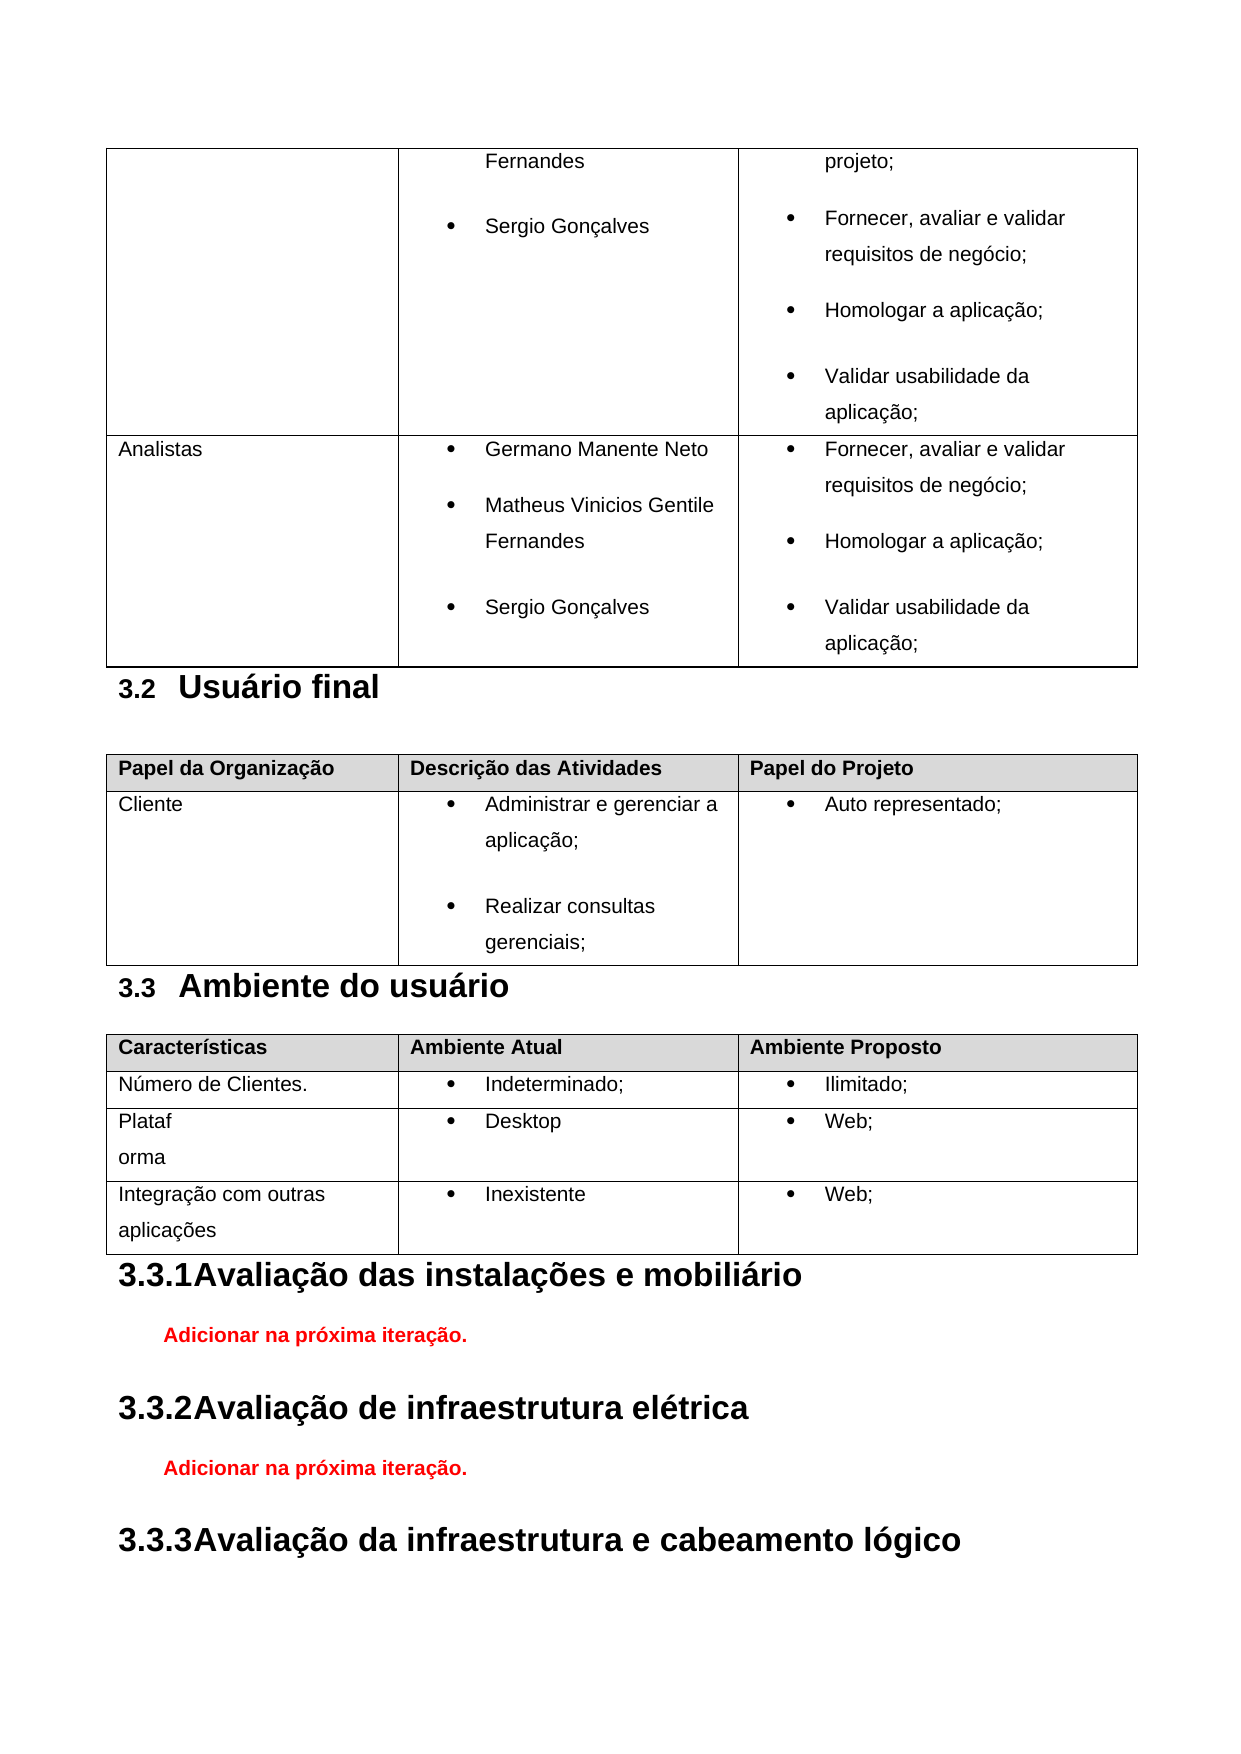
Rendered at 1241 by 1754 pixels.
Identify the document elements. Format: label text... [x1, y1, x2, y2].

subtitle Avaliação das instalações e mobiliário [118, 1255, 1137, 1293]
table_cell Web; [739, 1182, 1137, 1254]
table_header Ambiente Proposto [739, 1035, 1137, 1071]
table_cell Monitorar o progresso do projeto; Fornecer, avaliar e validar requisitos de negócio; Homologar a aplicação; Validar usabilidade da aplicação; [739, 149, 1137, 435]
table_header Características [107, 1035, 398, 1071]
table_header Papel do Projeto [739, 755, 1137, 791]
subtitle Ambiente do usuário [118, 966, 1137, 1005]
table_cell Indeterminado; [399, 1072, 738, 1108]
table_cell Número de Clientes. [107, 1072, 398, 1108]
subtitle Avaliação da infraestrutura e cabeamento lógico [118, 1520, 1137, 1559]
table_cell Analistas [107, 436, 398, 666]
table_cell Administrar e gerenciar a aplicação; Realizar consultas gerenciais; [399, 792, 738, 965]
subtitle Usuário final [118, 668, 1137, 706]
table_cell Cliente [107, 792, 398, 965]
text Adicionar na próxima iteração. [118, 1455, 1137, 1479]
table_cell Desktop [399, 1109, 738, 1181]
text Adicionar na próxima iteração. [118, 1323, 1137, 1347]
table_cell Auto representado; [739, 792, 1137, 965]
table_cell Integração com outras aplicações [107, 1182, 398, 1254]
table_cell Plataf orma [107, 1109, 398, 1181]
table_cell Germano Manente Neto Matheus Vinicios Gentile Fernandes Sergio Gonçalves [399, 436, 738, 666]
table_cell Web; [739, 1109, 1137, 1181]
table_cell Ilimitado; [739, 1072, 1137, 1108]
table_cell [107, 149, 398, 435]
table_header Ambiente Atual [399, 1035, 738, 1071]
table_header Descrição das Atividades [399, 755, 738, 791]
subtitle Avaliação de infraestrutura elétrica [118, 1388, 1137, 1426]
table_cell Fornecer, avaliar e validar requisitos de negócio; Homologar a aplicação; Validar usabilidade da aplicação; [739, 436, 1137, 666]
table_cell Germano Manente Neto Matheus Vinicios Gentile Fernandes Sergio Gonçalves [399, 149, 738, 435]
table_cell Inexistente [399, 1182, 738, 1254]
table_header Papel da Organização [107, 755, 398, 791]
